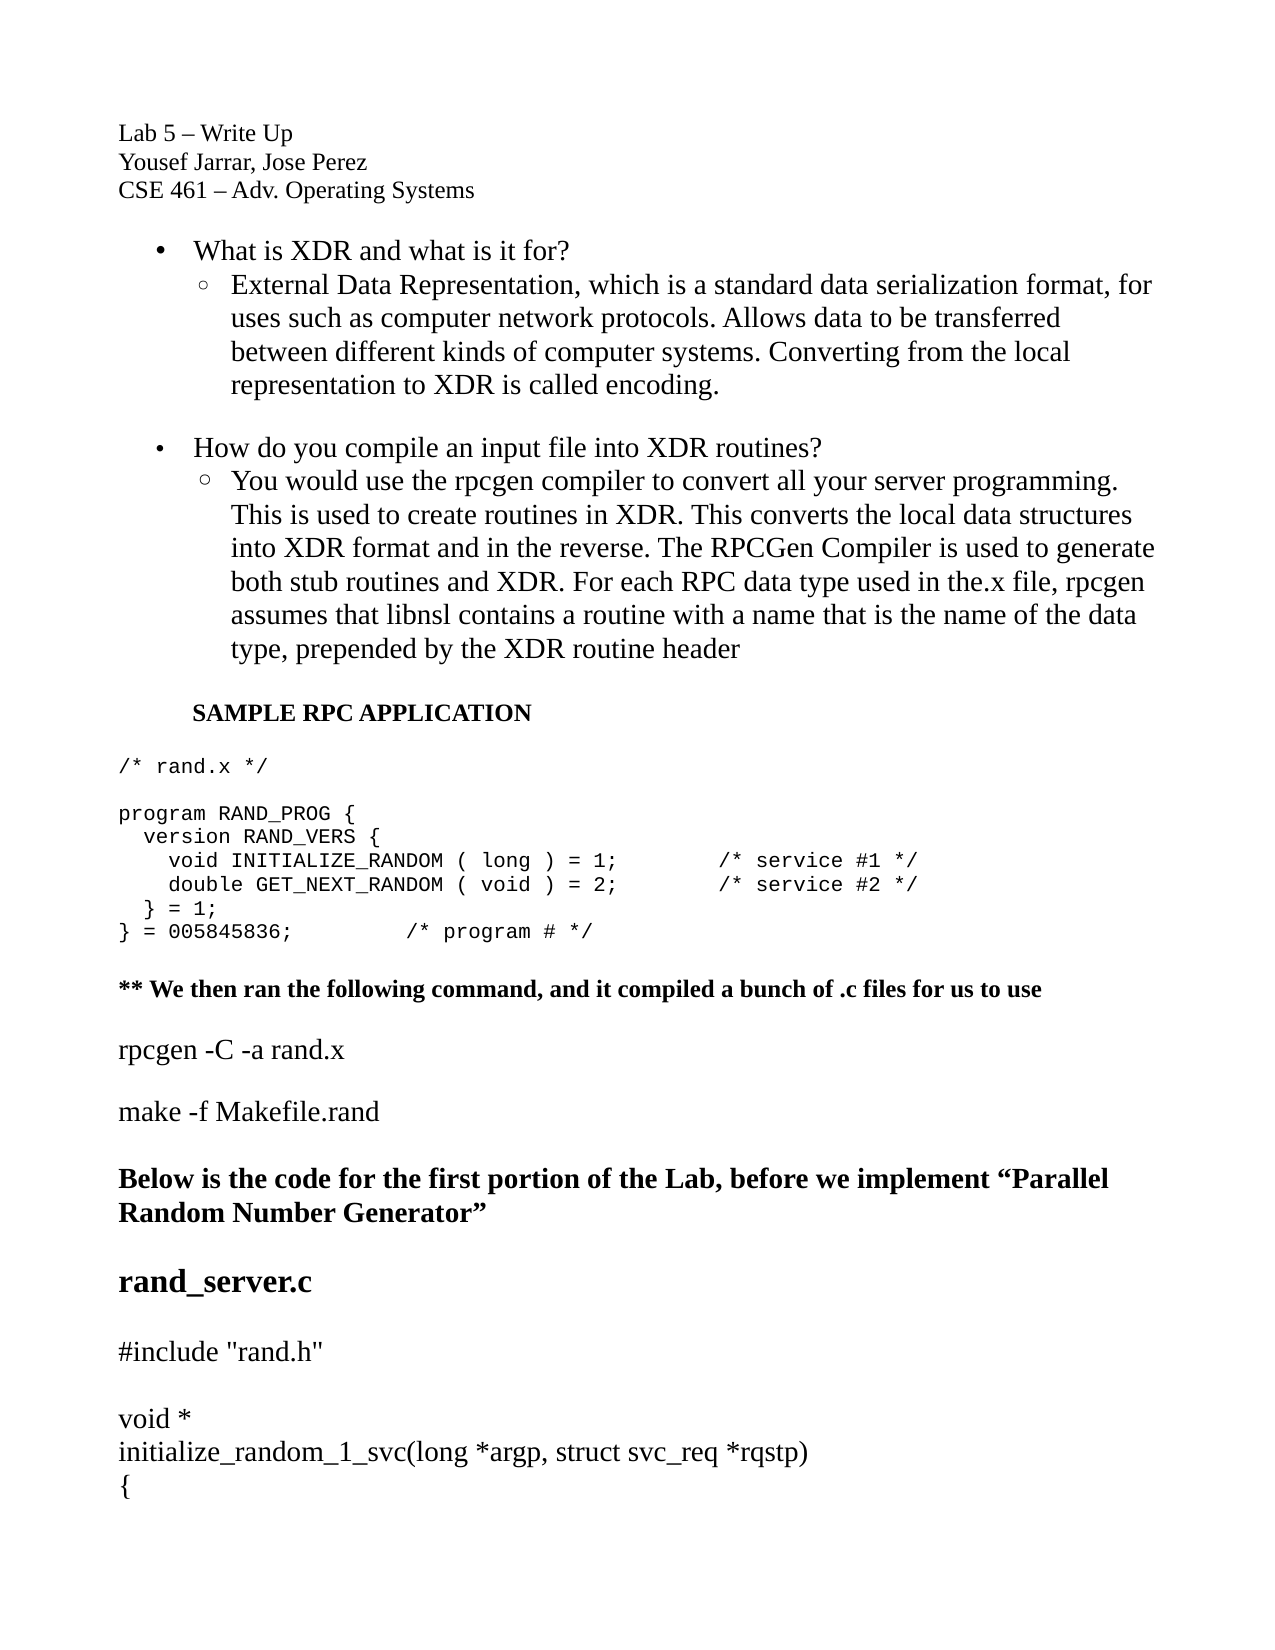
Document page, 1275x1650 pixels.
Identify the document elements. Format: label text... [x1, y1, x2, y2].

text SAMPLE RPC APPLICATION [118, 698, 1157, 727]
list External Data Representation, which is a standard data serialization format, for uses such as computer network protocols. Allows data to be transferred between different kinds of computer systems. Converting from the local representation to XDR is called encoding. [193, 267, 1157, 401]
text Below is the code for the first portion of the Lab, before we implement “Parallel Random Number Generator” [118, 1161, 1157, 1228]
text rpcgen -C -a rand.x [118, 1032, 1157, 1065]
list What is XDR and what is it for? [156, 233, 1157, 267]
text make -f Makefile.rand [118, 1094, 1157, 1128]
text /* rand.x */ [118, 756, 1157, 779]
text version RAND_VERS { [118, 827, 1157, 850]
text rand_server.c [118, 1262, 1157, 1300]
list How do you compile an input file into XDR routines? [156, 430, 1157, 463]
text program RAND_PROG { [118, 803, 1157, 827]
list You would use the rpcgen compiler to convert all your server programming. This is used to create routines in XDR. This converts the local data structures into XDR format and in the reverse. The RPCGen Compiler is used to generate both stub routines and XDR. For each RPC data type used in the.x file, rpcgen assumes that libnsl contains a routine with a name that is the name of the data type, prepended by the XDR routine header [193, 463, 1157, 664]
text #include "rand.h" void * initialize_random_1_svc(long *argp, struct svc_req *rqstp) { [118, 1334, 1157, 1501]
text CSE 461 – Adv. Operating Systems [118, 176, 1157, 204]
text Lab 5 – Write Up [118, 118, 1157, 147]
text } = 1; [118, 897, 1157, 921]
text ** We then ran the following command, and it compiled a bunch of .c files for us to use [118, 974, 1157, 1003]
text } = 005845836; /* program # */ [118, 921, 1157, 945]
text double GET_NEXT_RANDOM ( void ) = 2; /* service #2 */ [118, 874, 1157, 897]
text Yousef Jarrar, Jose Perez [118, 147, 1157, 176]
text void INITIALIZE_RANDOM ( long ) = 1; /* service #1 */ [118, 850, 1157, 874]
